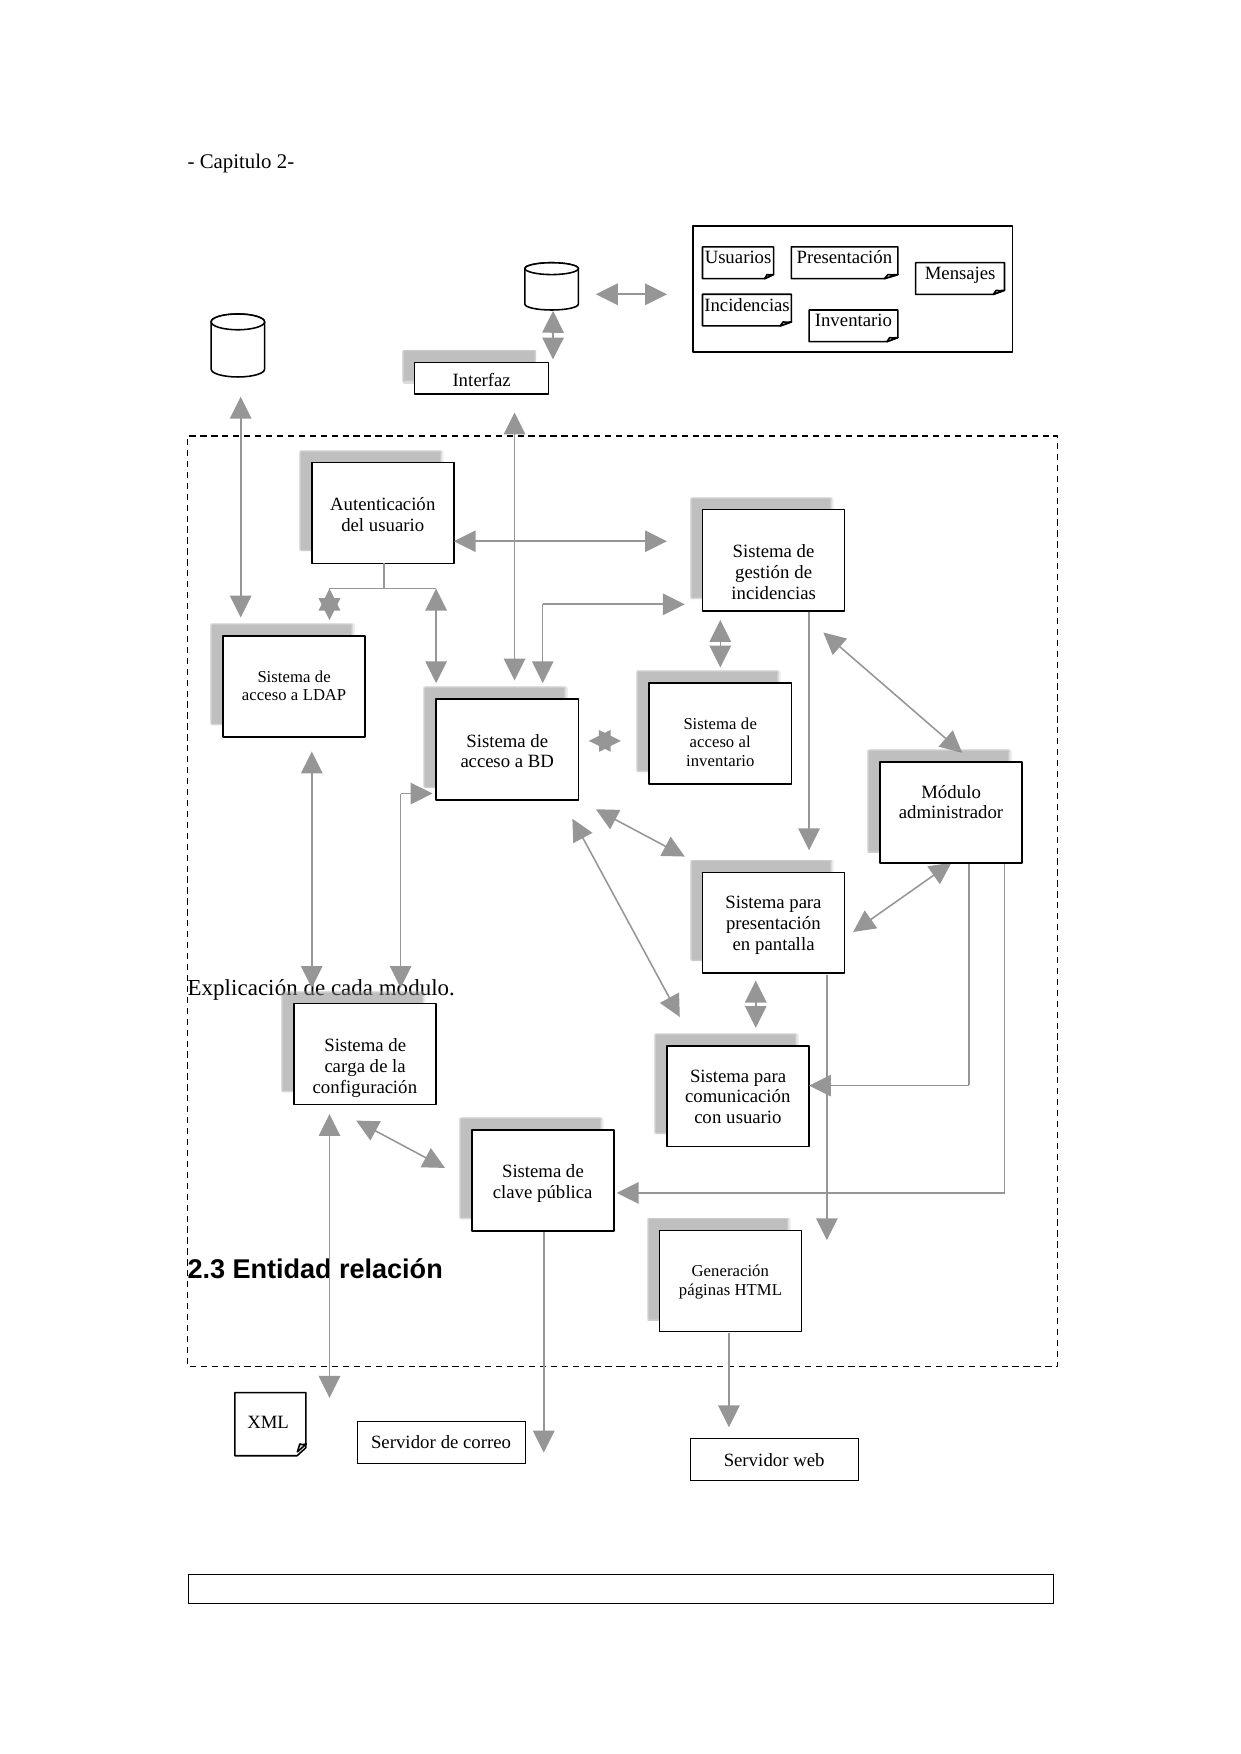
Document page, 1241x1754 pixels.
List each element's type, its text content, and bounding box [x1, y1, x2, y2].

text Explicación de cada modulo. [1005, 974, 1053, 1000]
subtitle [545, 1254, 647, 1285]
text Explicación de cada modulo. [187, 974, 311, 1000]
text Explicación de cada modulo. [970, 974, 1004, 1000]
subtitle 2.3 Entidad [187, 1254, 329, 1285]
text Explicación de cada modulo. [404, 974, 668, 1000]
text Explicación de cada modulo. [313, 974, 398, 991]
subtitle relación [330, 1254, 543, 1285]
subtitle [802, 1254, 1053, 1285]
text Explicación de cada modulo. [658, 974, 968, 1000]
